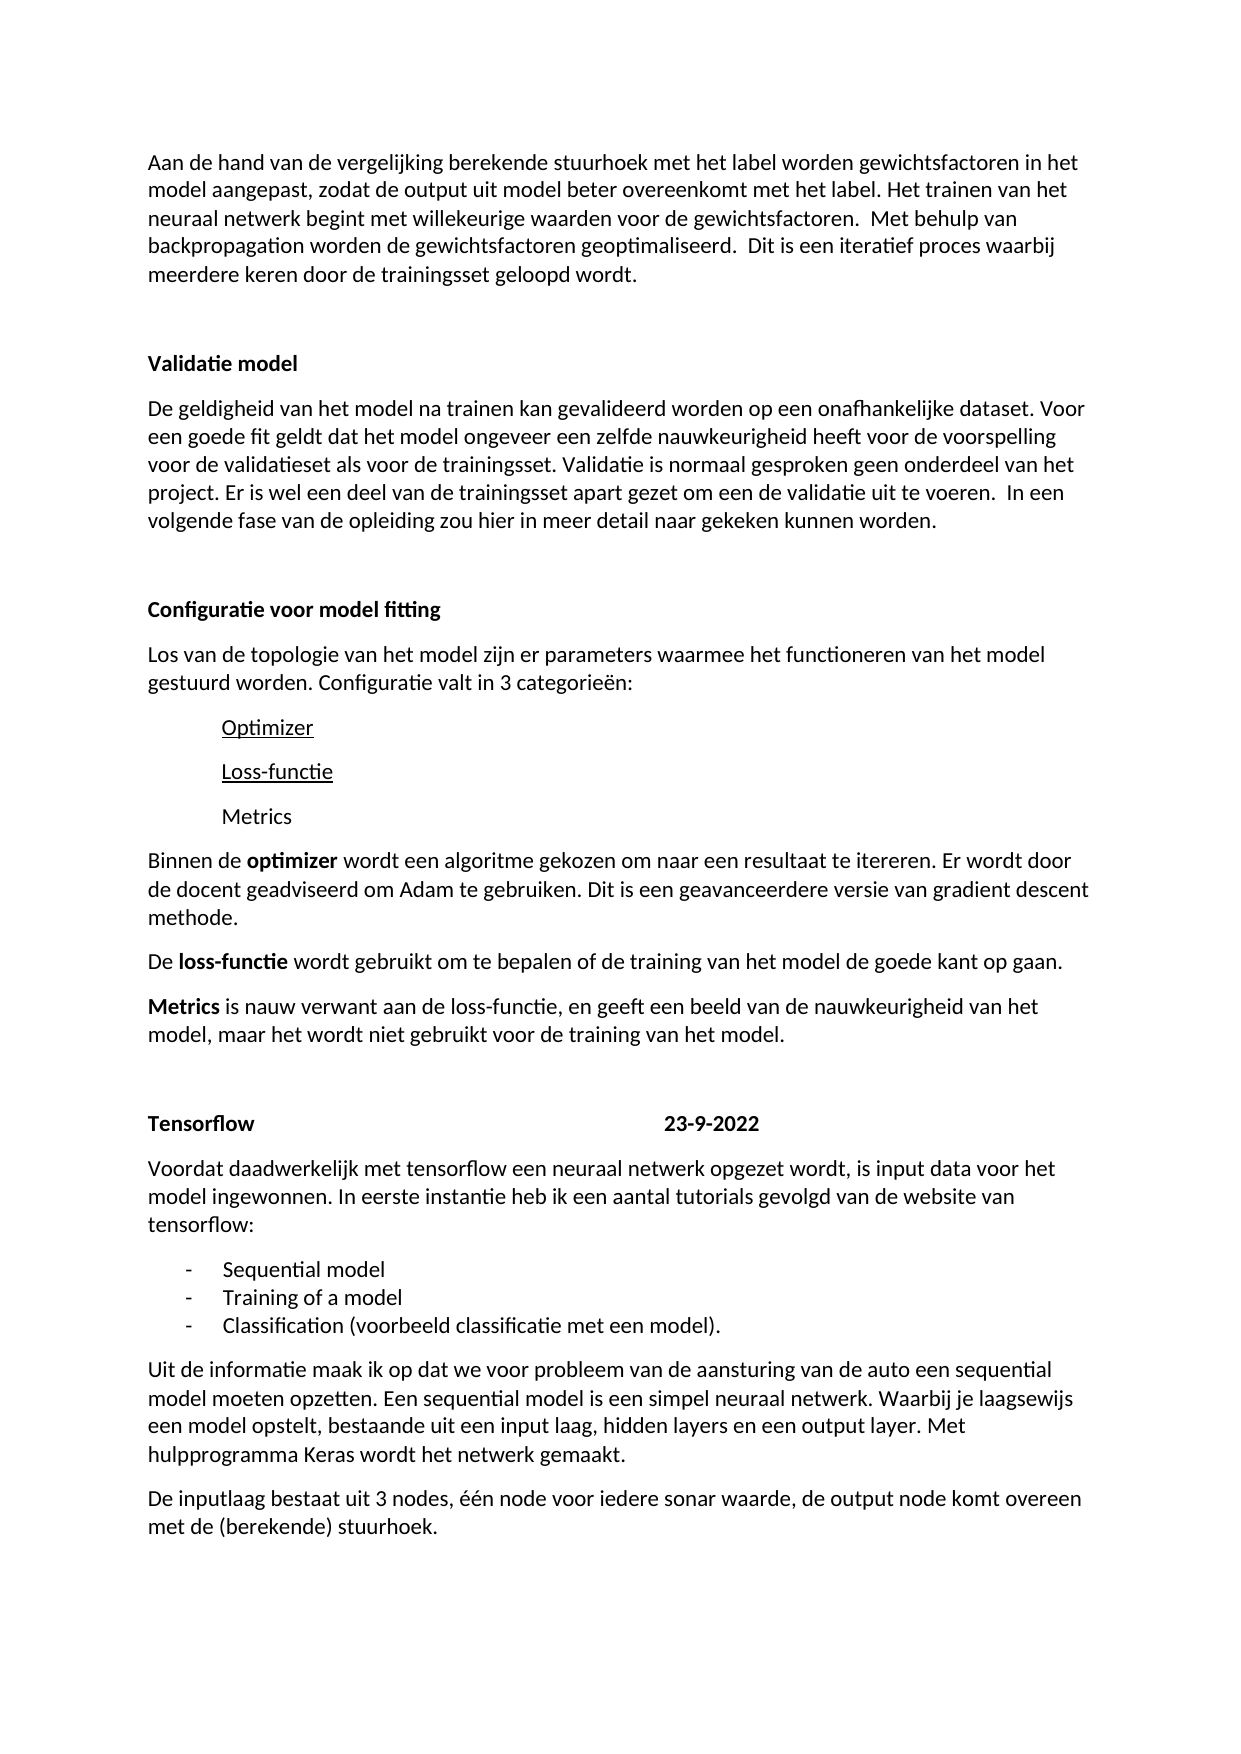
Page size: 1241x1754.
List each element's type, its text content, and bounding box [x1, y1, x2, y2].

text Metrics is nauw verwant aan de loss-functie, en geeft een beeld van de nauwkeurigheid van het model, maar het wordt niet gebruikt voor de training van het model. [148, 992, 1093, 1048]
text Metrics [221, 802, 1093, 830]
text Binnen de optimizer wordt een algoritme gekozen om naar een resultaat te itereren. Er wordt door de docent geadviseerd om Adam te gebruiken. Dit is een geavanceerdere versie van gradient descent methode. [148, 847, 1093, 931]
text Optimizer [221, 713, 1093, 741]
text Los van de topologie van het model zijn er parameters waarmee het functioneren van het model gestuurd worden. Configuratie valt in 3 categorieën: [148, 640, 1093, 696]
list Sequential model [185, 1255, 1093, 1283]
text Tensorflow 23-9-2022 [148, 1109, 1093, 1137]
text Aan de hand van de vergelijking berekende stuurhoek met het label worden gewichtsfactoren in het model aangepast, zodat de output uit model beter overeenkomt met het label. Het trainen van het neuraal netwerk begint met willekeurige waarden voor de gewichtsfactoren. Met behulp van backpropagation worden de gewichtsfactoren geoptimaliseerd. Dit is een iteratief proces waarbij meerdere keren door de trainingsset geloopd wordt. [148, 148, 1093, 288]
text De geldigheid van het model na trainen kan gevalideerd worden op een onafhankelijke dataset. Voor een goede fit geldt dat het model ongeveer een zelfde nauwkeurigheid heeft voor de voorspelling voor de validatieset als voor de trainingsset. Validatie is normaal gesproken geen onderdeel van het project. Er is wel een deel van de trainingsset apart gezet om een de validatie uit te voeren. In een volgende fase van de opleiding zou hier in meer detail naar gekeken kunnen worden. [148, 394, 1093, 534]
list Training of a model [185, 1283, 1093, 1311]
text De inputlaag bestaat uit 3 nodes, één node voor iedere sonar waarde, de output node komt overeen met de (berekende) stuurhoek. [148, 1484, 1093, 1540]
text Voordat daadwerkelijk met tensorflow een neuraal netwerk opgezet wordt, is input data voor het model ingewonnen. In eerste instantie heb ik een aantal tutorials gevolgd van de website van tensorflow: [148, 1154, 1093, 1238]
text Validatie model [148, 349, 1093, 377]
text De loss-functie wordt gebruikt om te bepalen of de training van het model de goede kant op gaan. [148, 947, 1093, 975]
text Loss-functie [221, 757, 1093, 785]
text Uit de informatie maak ik op dat we voor probleem van de aansturing van de auto een sequential model moeten opzetten. Een sequential model is een simpel neuraal netwerk. Waarbij je laagsewijs een model opstelt, bestaande uit een input laag, hidden layers en een output layer. Met hulpprogramma Keras wordt het netwerk gemaakt. [148, 1356, 1093, 1468]
text Configuratie voor model fitting [148, 595, 1093, 623]
list Classification (voorbeeld classificatie met een model). [185, 1311, 1093, 1339]
